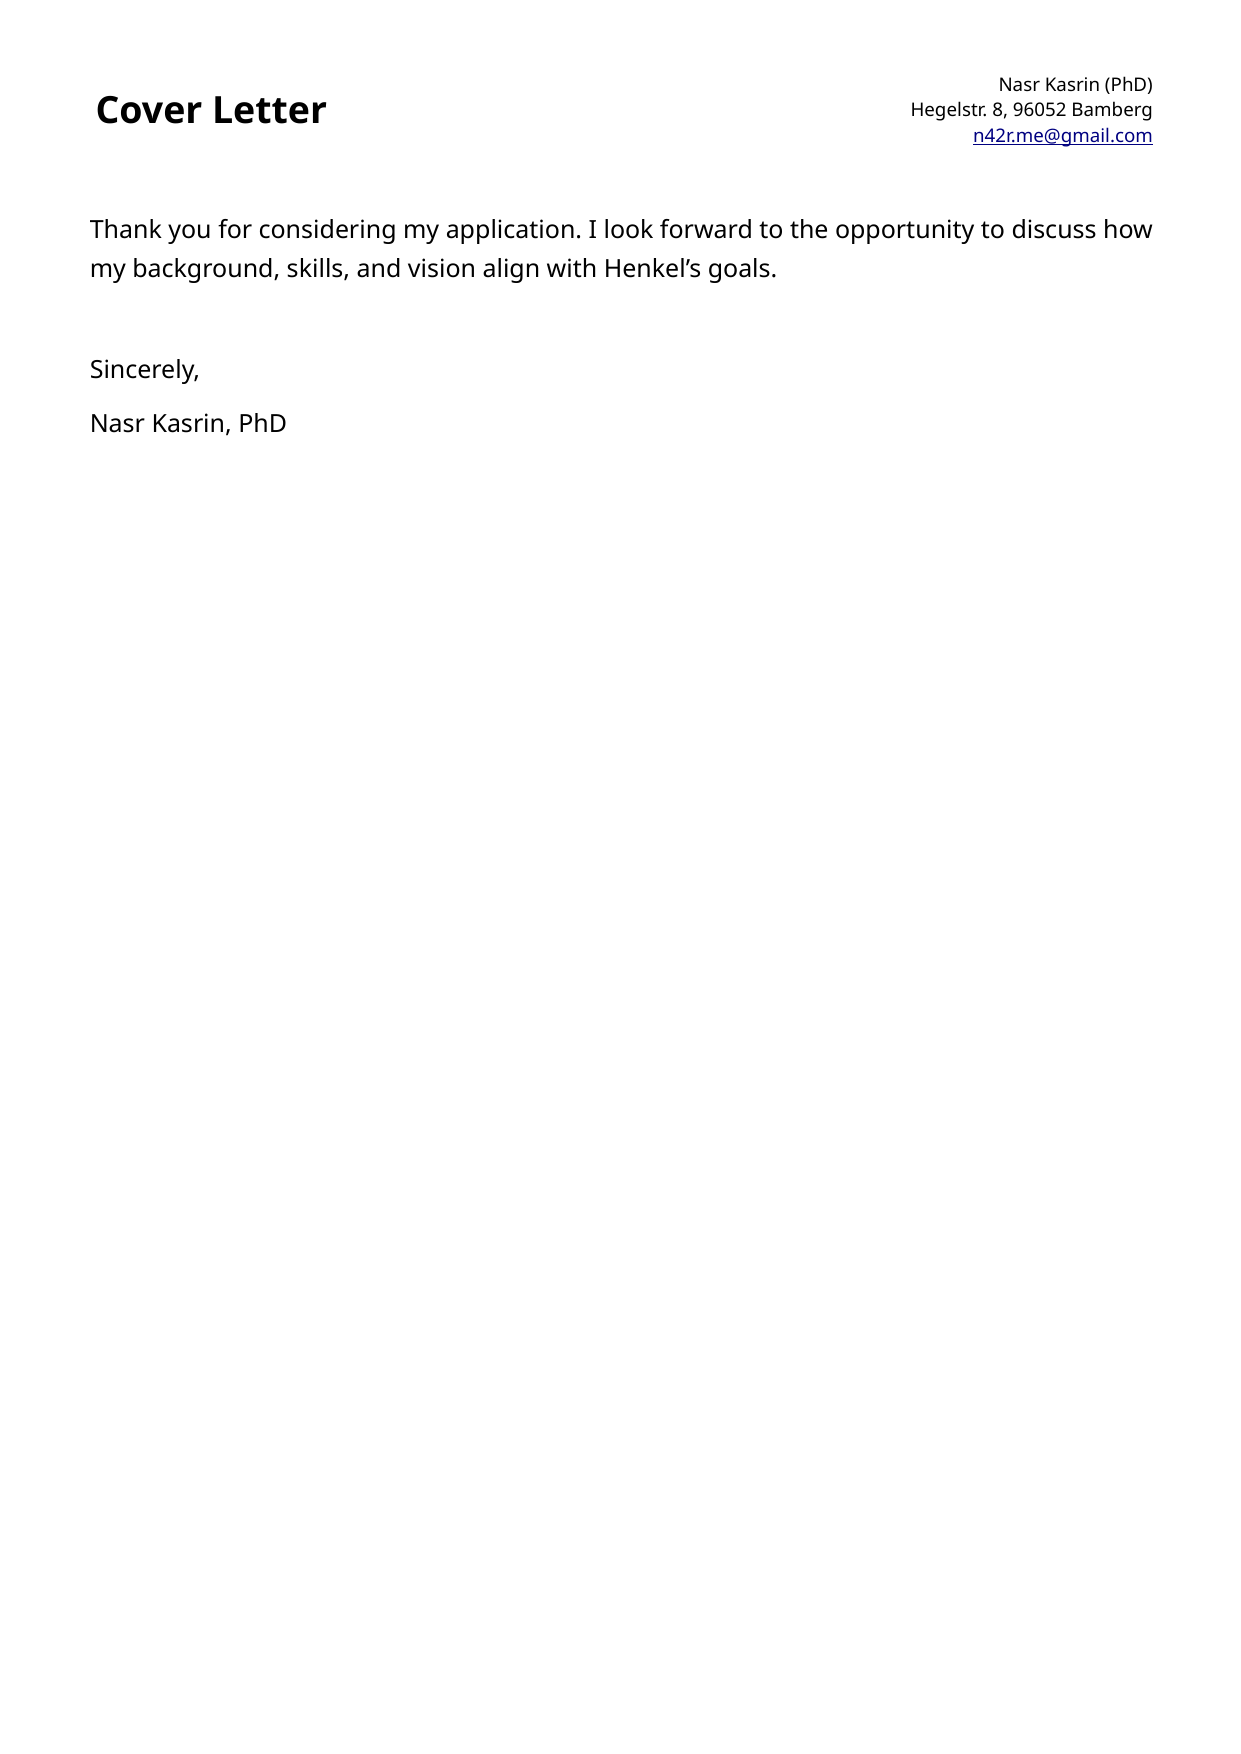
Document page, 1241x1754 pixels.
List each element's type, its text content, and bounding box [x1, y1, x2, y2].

text Thank you for considering my application. I look forward to the opportunity to discuss how my background, skills, and vision align with Henkel’s goals. [89, 211, 1158, 285]
text Sincerely, [89, 352, 1158, 386]
text Nasr Kasrin, PhD [89, 406, 1158, 440]
